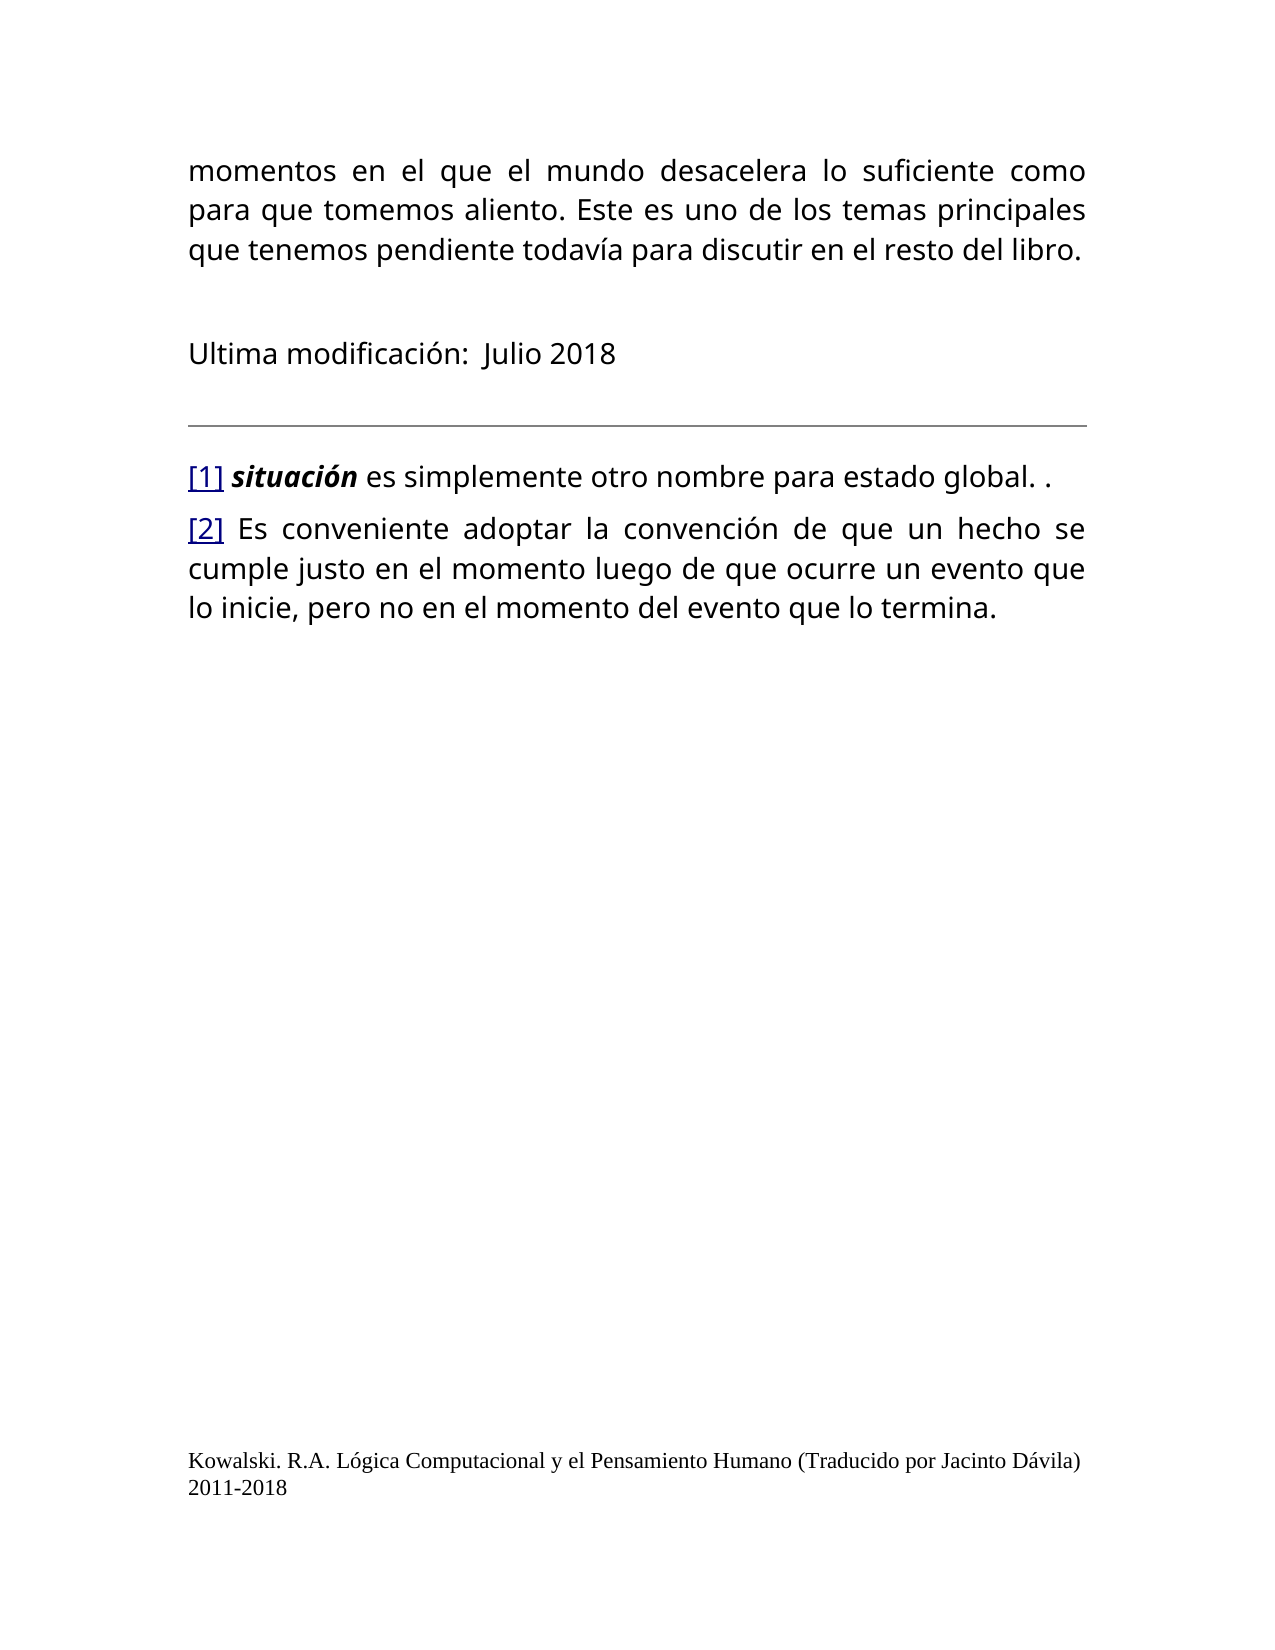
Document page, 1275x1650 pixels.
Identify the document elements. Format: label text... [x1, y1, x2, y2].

text [2] Es conveniente adoptar la convención de que un hecho se cumple justo en el momento luego de que ocurre un evento que lo inicie, pero no en el momento del evento que lo termina. [188, 508, 1087, 627]
text [1] situación es simplemente otro nombre para estado global. . [188, 456, 1087, 496]
text Ultima modificación: Julio 2018 [188, 333, 1087, 373]
text momentos en el que el mundo desacelera lo suficiente como para que tomemos aliento. Este es uno de los temas principales que tenemos pendiente todavía para discutir en el resto del libro. [188, 150, 1087, 269]
